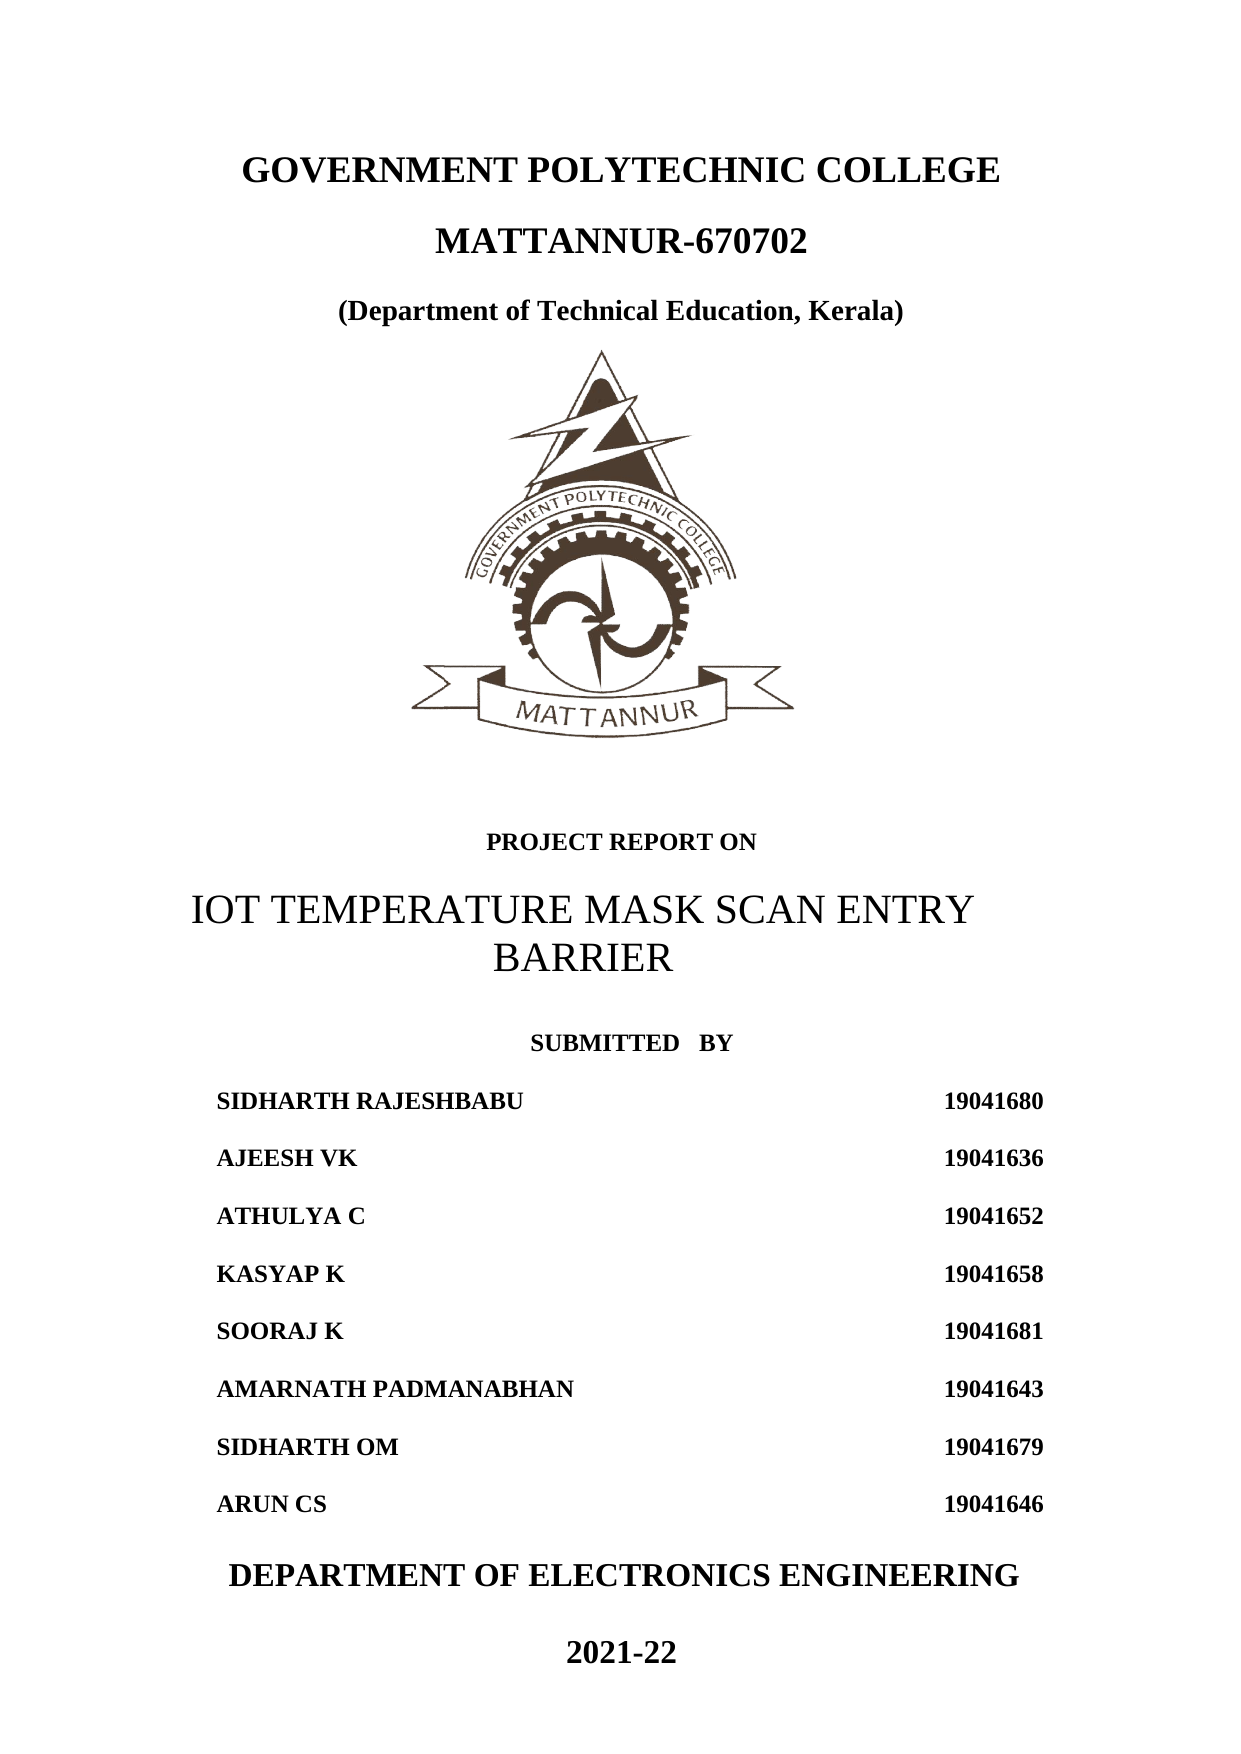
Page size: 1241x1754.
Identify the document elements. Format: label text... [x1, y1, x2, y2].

text ARUN CS 19041646 [216, 1489, 1071, 1518]
subtitle (Department of Technical Education, Kerala) [338, 293, 1065, 326]
text AMARNATH PADMANABHAN 19041643 [216, 1374, 1071, 1403]
text PROJECT REPORT ON [252, 827, 991, 856]
text DEPARTMENT OF ELECTRONICS ENGINEERING [175, 1556, 1065, 1594]
text SIDHARTH RAJESHBABU 19041680 [216, 1086, 1071, 1115]
text IOT TEMPERATURE MASK SCAN ENTRY BARRIER [175, 885, 991, 981]
subtitle GOVERNMENT POLYTECHNIC COLLEGE [241, 148, 1002, 191]
text AJEESH VK 19041636 [216, 1143, 1071, 1172]
text KASYAP K 19041658 [216, 1259, 1071, 1287]
text 2021-22 [252, 1632, 991, 1671]
text SUBMITTED BY [517, 1028, 746, 1057]
subtitle MATTANNUR-670702 [241, 219, 1002, 262]
picture [403, 339, 805, 746]
text SOORAJ K 19041681 [216, 1316, 1071, 1345]
text ATHULYA C 19041652 [216, 1201, 1071, 1230]
text SIDHARTH OM 19041679 [216, 1432, 1071, 1460]
